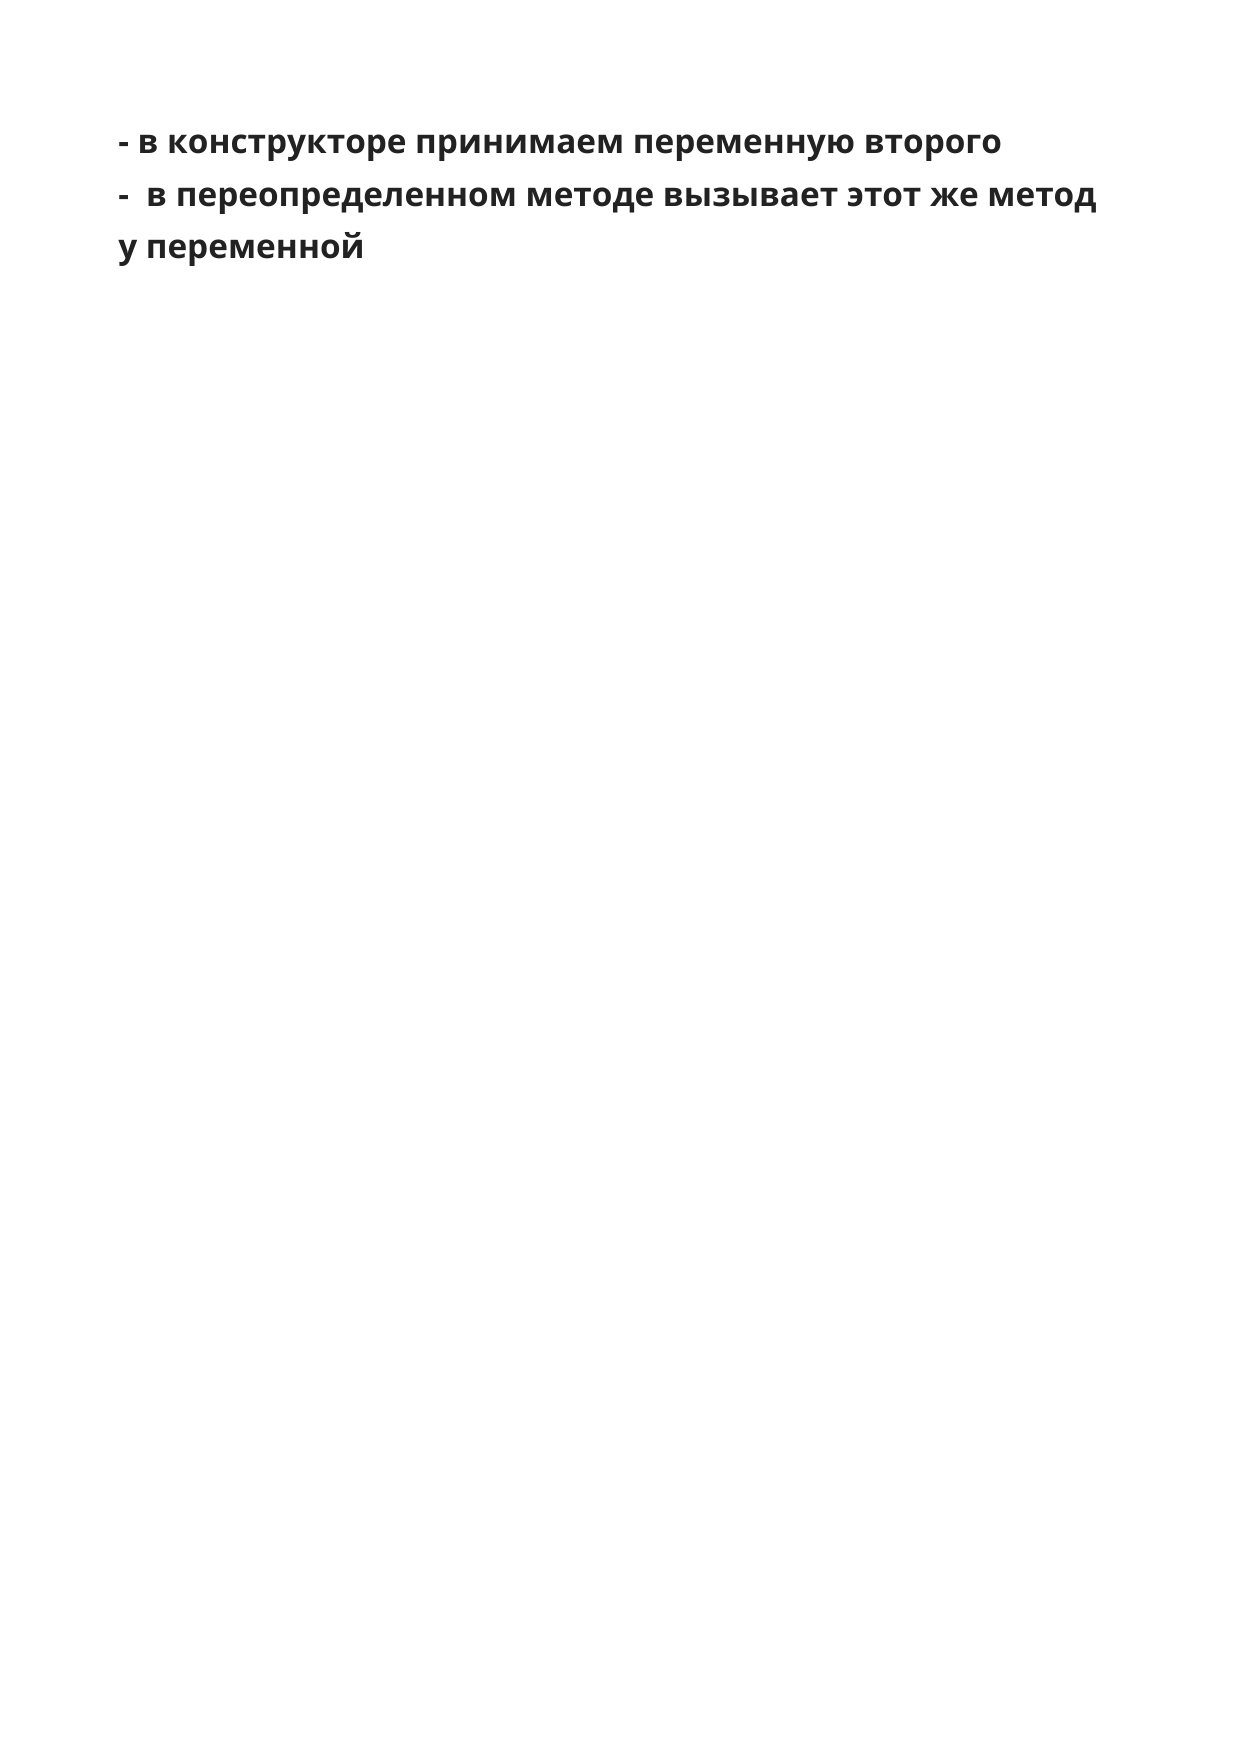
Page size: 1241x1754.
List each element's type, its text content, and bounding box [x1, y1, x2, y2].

text - в конструкторе принимаем переменную второго [118, 118, 1122, 163]
text - в переопределенном методе вызывает этот же метод у переменной [118, 170, 1122, 268]
